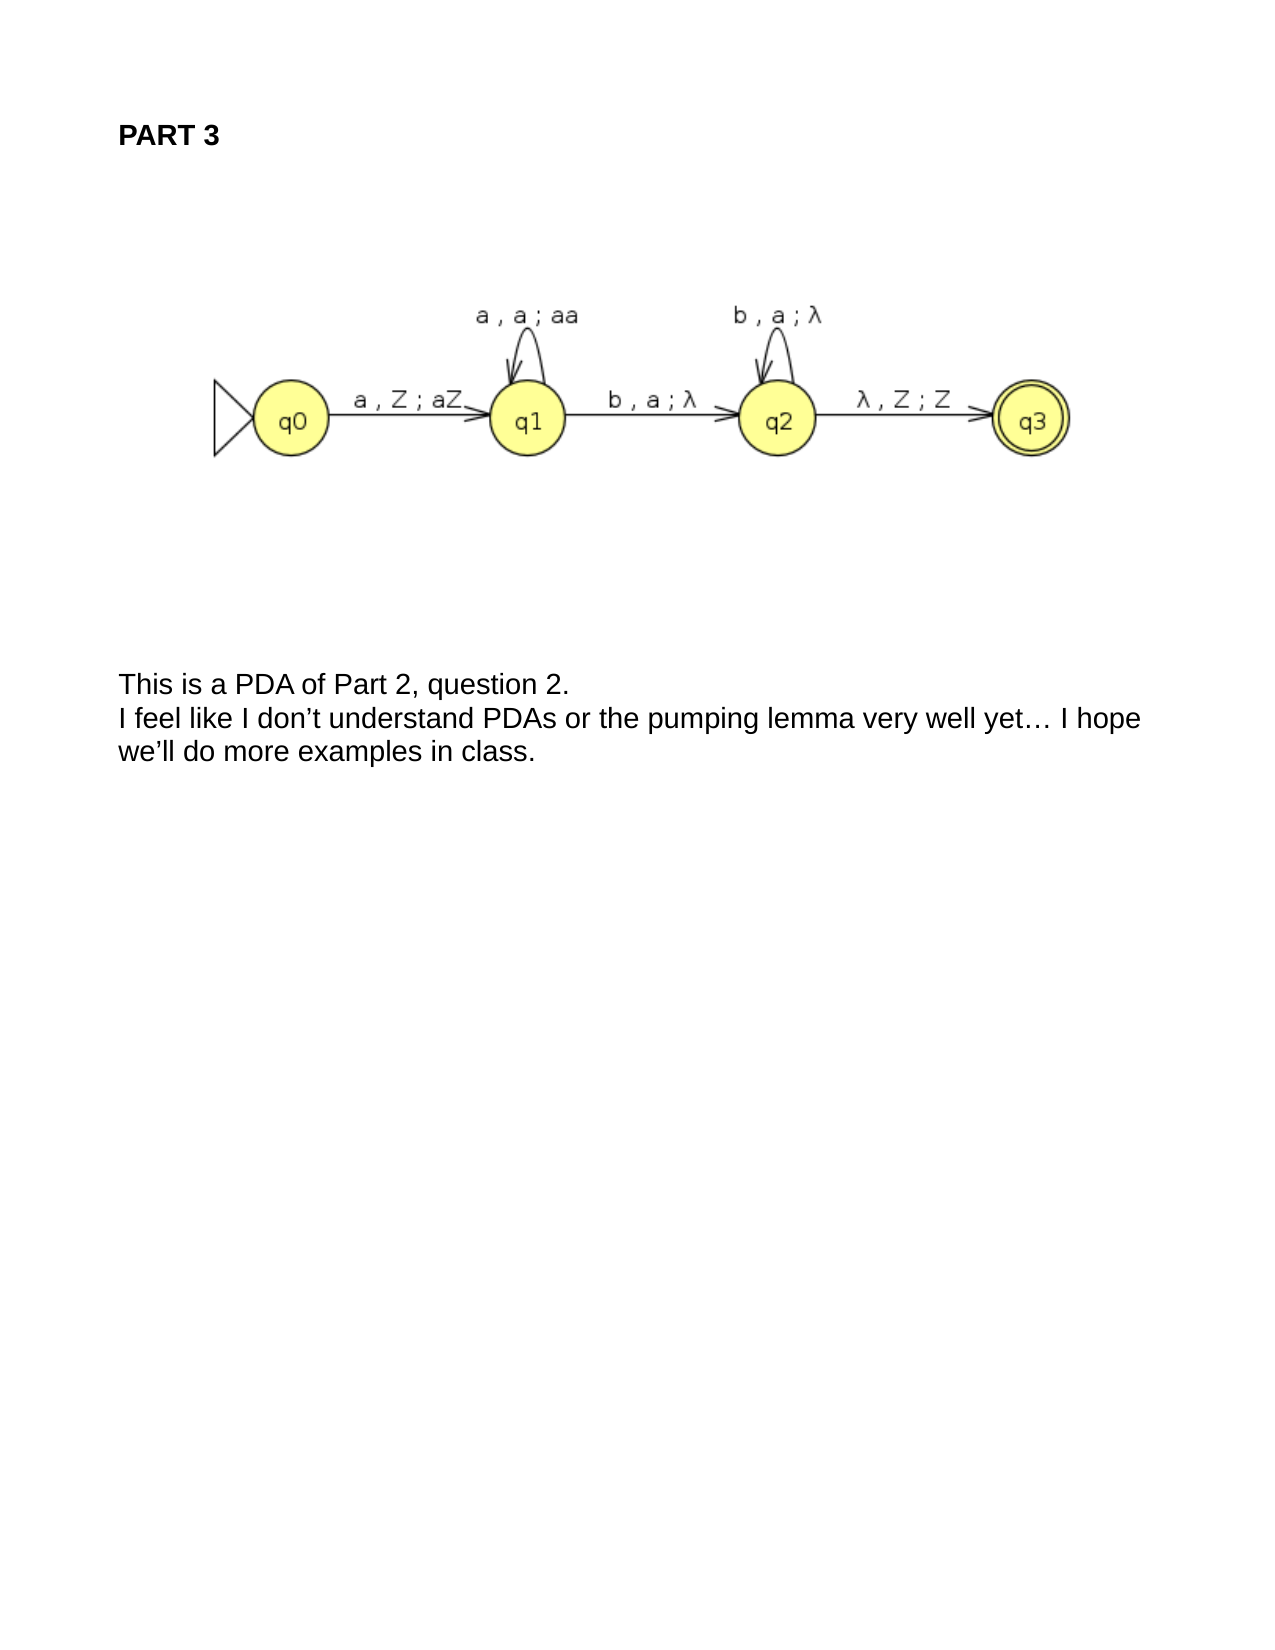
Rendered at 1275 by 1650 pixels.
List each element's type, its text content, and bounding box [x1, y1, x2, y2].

picture [190, 151, 1086, 668]
text I feel like I don’t understand PDAs or the pumping lemma very well yet… I hope we’ll do more examples in class. [118, 701, 1157, 768]
text PART 3 [118, 118, 1157, 152]
text This is a PDA of Part 2, question 2. [118, 152, 1157, 701]
